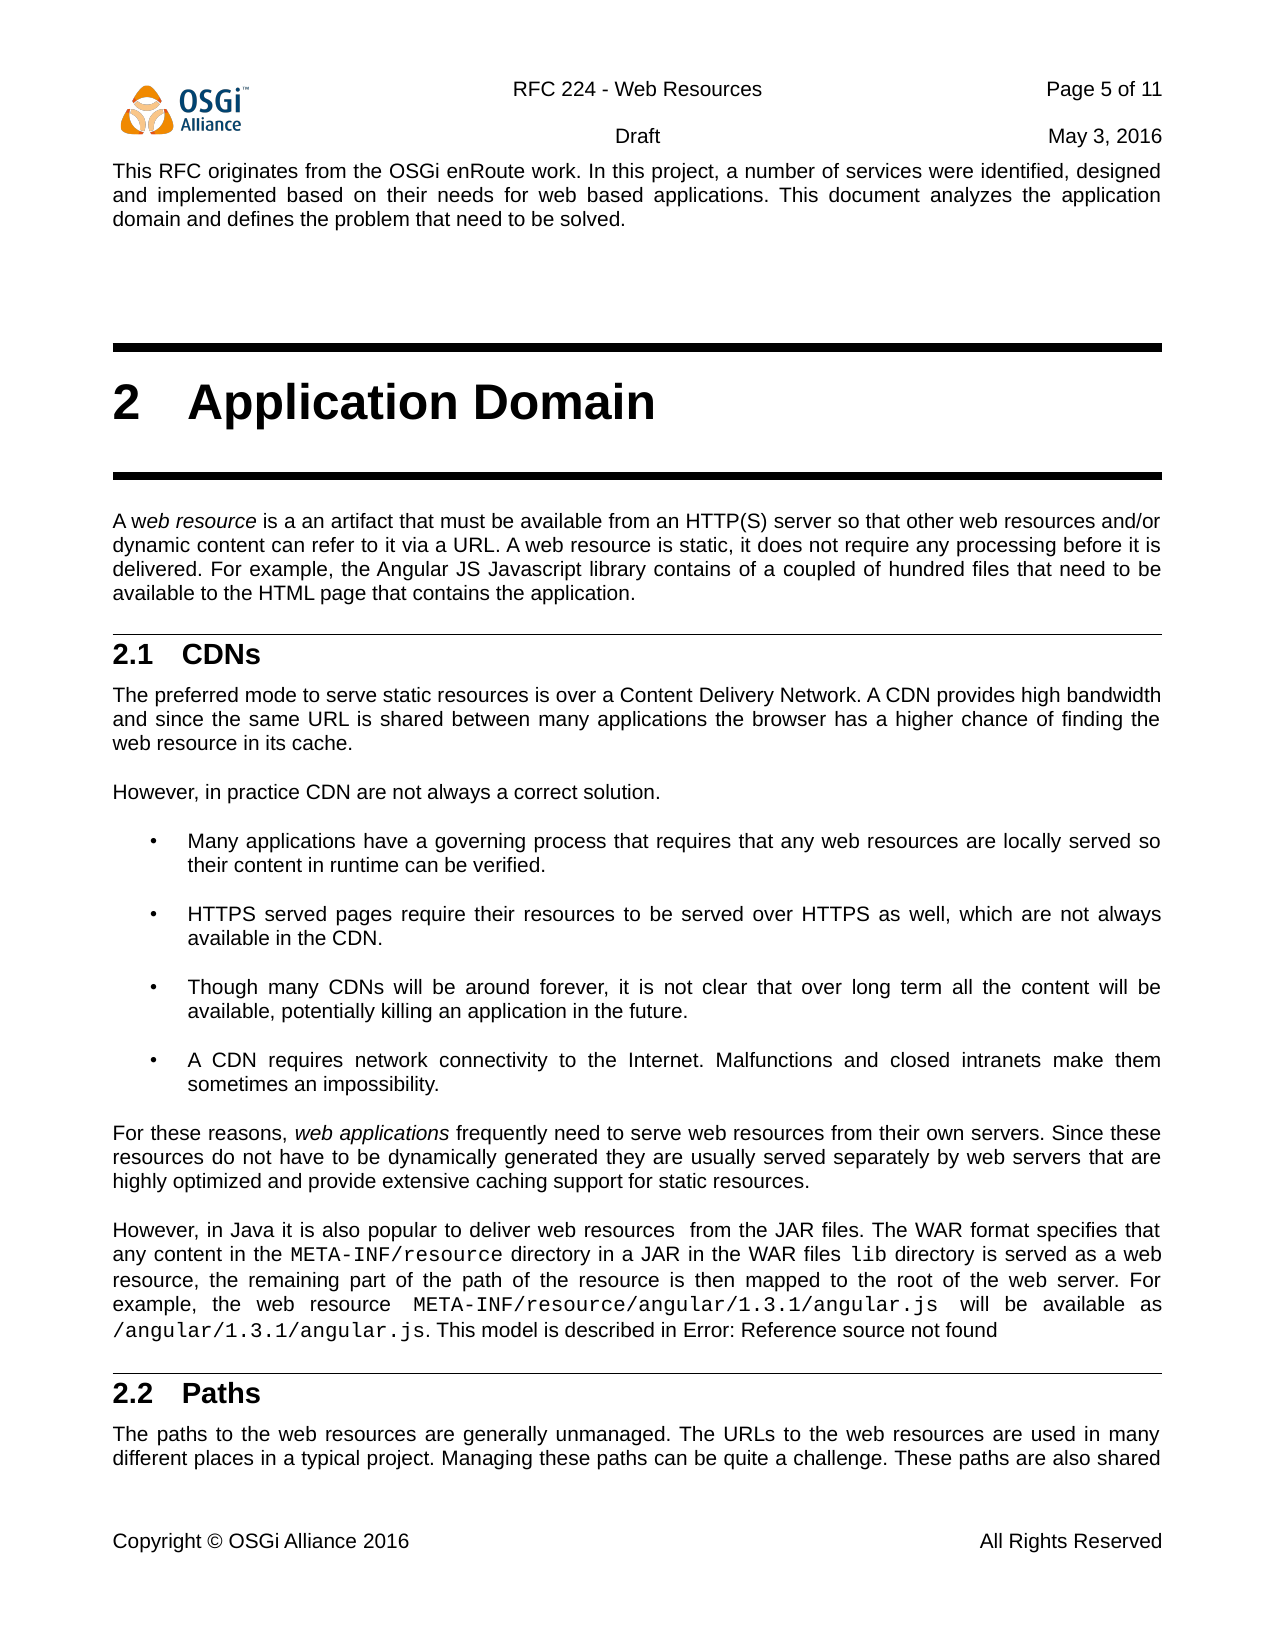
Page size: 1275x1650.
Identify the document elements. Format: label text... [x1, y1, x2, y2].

list HTTPS served pages require their resources to be served over HTTPS as well, which are not always available in the CDN. [150, 902, 1162, 950]
list Though many CDNs will be around forever, it is not clear that over long term all the content will be available, potentially killing an application in the future. [150, 975, 1162, 1023]
text The paths to the web resources are generally unmanaged. The URLs to the web resources are used in many different places in a typical project. Managing these paths can be quite a challenge. These paths are also shared [112, 1422, 1162, 1470]
subtitle Application Domain [112, 344, 1162, 480]
picture [113, 78, 257, 142]
text However, in Java it is also popular to deliver web resources from the JAR files. The WAR format specifies that any content in the META-INF/resource directory in a JAR in the WAR files lib directory is served as a web resource, the remaining part of the path of the resource is then mapped to the root of the web server. For example, the web resource META-INF/resource/angular/1.3.1/angular.js will be available as /angular/1.3.1/angular.js. This model is described in Error: Reference source not found [112, 1218, 1162, 1343]
list Many applications have a governing process that requires that any web resources are locally served so their content in runtime can be verified. [150, 829, 1162, 877]
subtitle CDNs [112, 635, 1162, 671]
subtitle Paths [112, 1374, 1162, 1409]
text For these reasons, web applications frequently need to serve web resources from their own servers. Since these resources do not have to be dynamically generated they are usually served separately by web servers that are highly optimized and provide extensive caching support for static resources. [112, 1121, 1162, 1193]
list A CDN requires network connectivity to the Internet. Malfunctions and closed intranets make them sometimes an impossibility. [150, 1048, 1162, 1096]
text This RFC originates from the OSGi enRoute work. In this project, a number of services were identified, designed and implemented based on their needs for web based applications. This document analyzes the application domain and defines the problem that need to be solved. [112, 159, 1162, 231]
text However, in practice CDN are not always a correct solution. [112, 780, 1162, 804]
text The preferred mode to serve static resources is over a Content Delivery Network. A CDN provides high bandwidth and since the same URL is shared between many applications the browser has a higher chance of finding the web resource in its cache. [112, 683, 1162, 755]
text A web resource is a an artifact that must be available from an HTTP(S) server so that other web resources and/or dynamic content can refer to it via a URL. A web resource is static, it does not require any processing before it is delivered. For example, the Angular JS Javascript library contains of a coupled of hundred files that need to be available to the HTML page that contains the application. [112, 509, 1162, 605]
